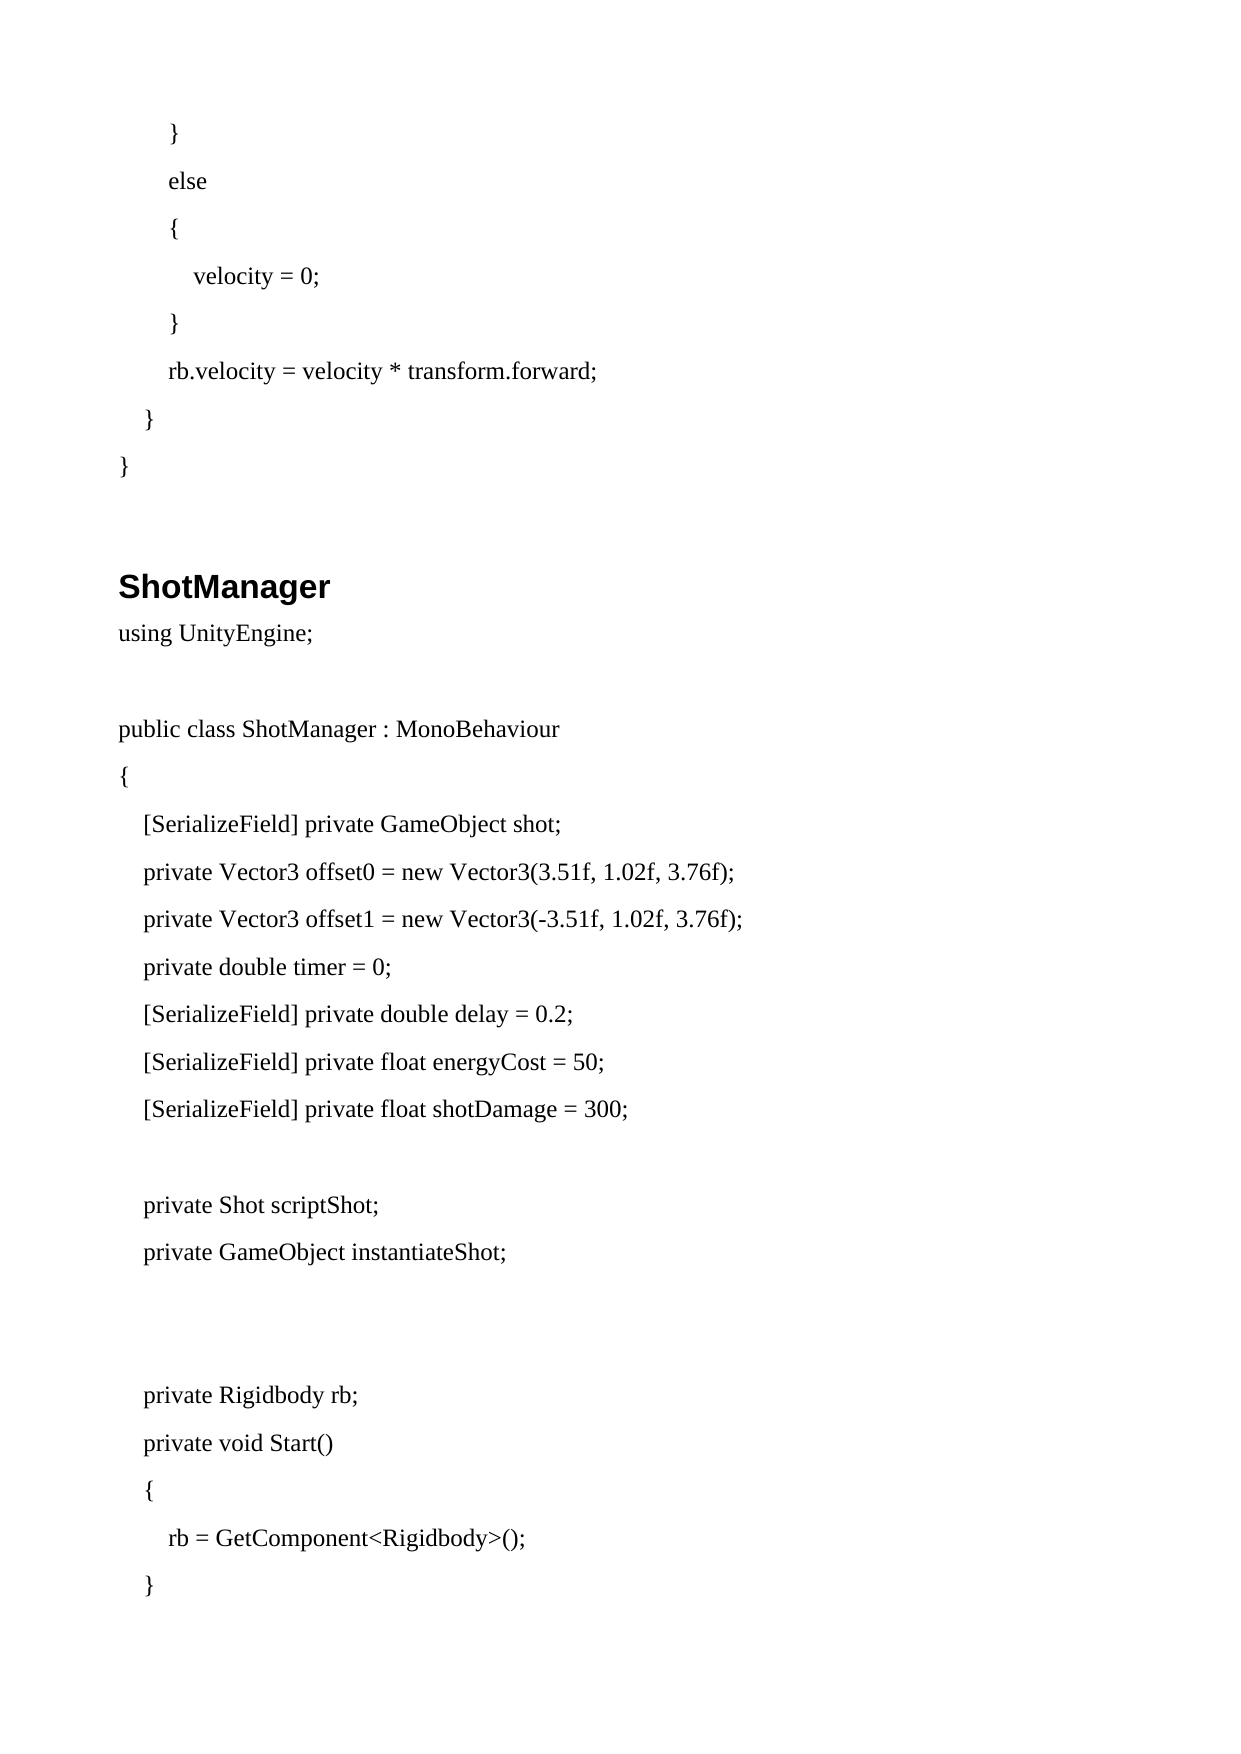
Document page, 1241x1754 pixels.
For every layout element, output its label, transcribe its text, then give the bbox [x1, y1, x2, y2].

text } [118, 1571, 1122, 1599]
text } [118, 308, 1122, 337]
text private Shot scriptShot; [118, 1190, 1122, 1218]
text private void Start() [118, 1428, 1122, 1457]
text { [118, 761, 1122, 790]
subtitle ShotManager [118, 567, 1122, 606]
text public class ShotManager : MonoBehaviour [118, 714, 1122, 742]
text [SerializeField] private float energyCost = 50; [118, 1047, 1122, 1076]
text private Vector3 offset0 = new Vector3(3.51f, 1.02f, 3.76f); [118, 857, 1122, 885]
text using UnityEngine; [118, 618, 1122, 647]
text { [118, 1475, 1122, 1504]
text [SerializeField] private float shotDamage = 300; [118, 1094, 1122, 1123]
text else [118, 166, 1122, 194]
text private Rigidbody rb; [118, 1380, 1122, 1409]
text private double timer = 0; [118, 952, 1122, 981]
text velocity = 0; [118, 261, 1122, 290]
text } [118, 404, 1122, 432]
text [SerializeField] private GameObject shot; [118, 809, 1122, 838]
text rb.velocity = velocity * transform.forward; [118, 356, 1122, 385]
text } [118, 118, 1122, 147]
text private GameObject instantiateShot; [118, 1237, 1122, 1266]
text { [118, 213, 1122, 242]
text rb = GetComponent<Rigidbody>(); [118, 1523, 1122, 1552]
text private Vector3 offset1 = new Vector3(-3.51f, 1.02f, 3.76f); [118, 904, 1122, 933]
text } [118, 451, 1122, 480]
text [SerializeField] private double delay = 0.2; [118, 999, 1122, 1028]
